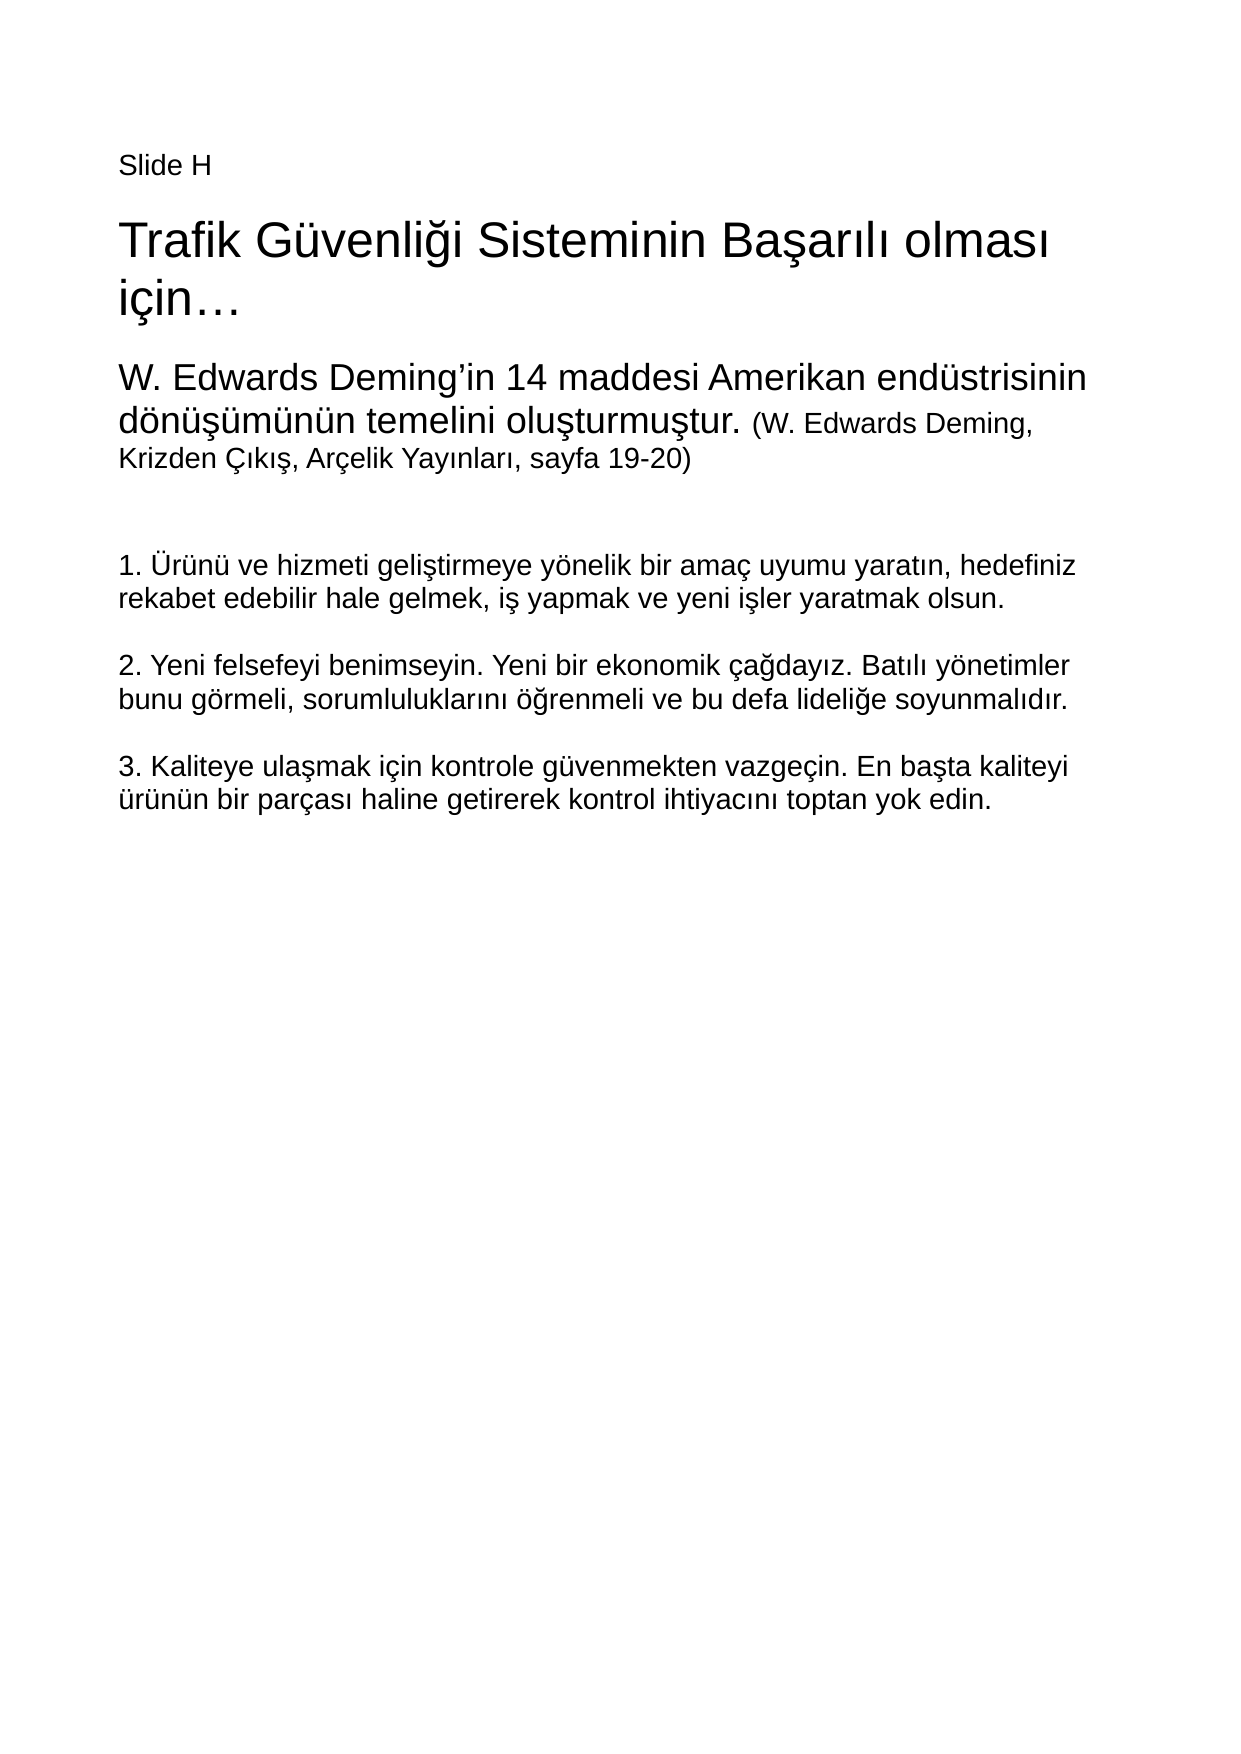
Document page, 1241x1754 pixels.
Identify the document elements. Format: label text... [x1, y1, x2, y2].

text 1. Ürünü ve hizmeti geliştirmeye yönelik bir amaç uyumu yaratın, hedefiniz rekabet edebilir hale gelmek, iş yapmak ve yeni işler yaratmak olsun. [118, 547, 1122, 614]
text Trafik Güvenliği Sisteminin Başarılı olması için… [118, 211, 1122, 326]
text 2. Yeni felsefeyi benimseyin. Yeni bir ekonomik çağdayız. Batılı yönetimler bunu görmeli, sorumluluklarını öğrenmeli ve bu defa lideliğe soyunmalıdır. [118, 648, 1122, 715]
text W. Edwards Deming’in 14 maddesi Amerikan endüstrisinin dönüşümünün temelini oluşturmuştur. (W. Edwards Deming, Krizden Çıkış, Arçelik Yayınları, sayfa 19-20) [118, 355, 1122, 475]
text Slide H [118, 148, 1122, 181]
text 3. Kaliteye ulaşmak için kontrole güvenmekten vazgeçin. En başta kaliteyi ürünün bir parçası haline getirerek kontrol ihtiyacını toptan yok edin. [118, 749, 1122, 816]
